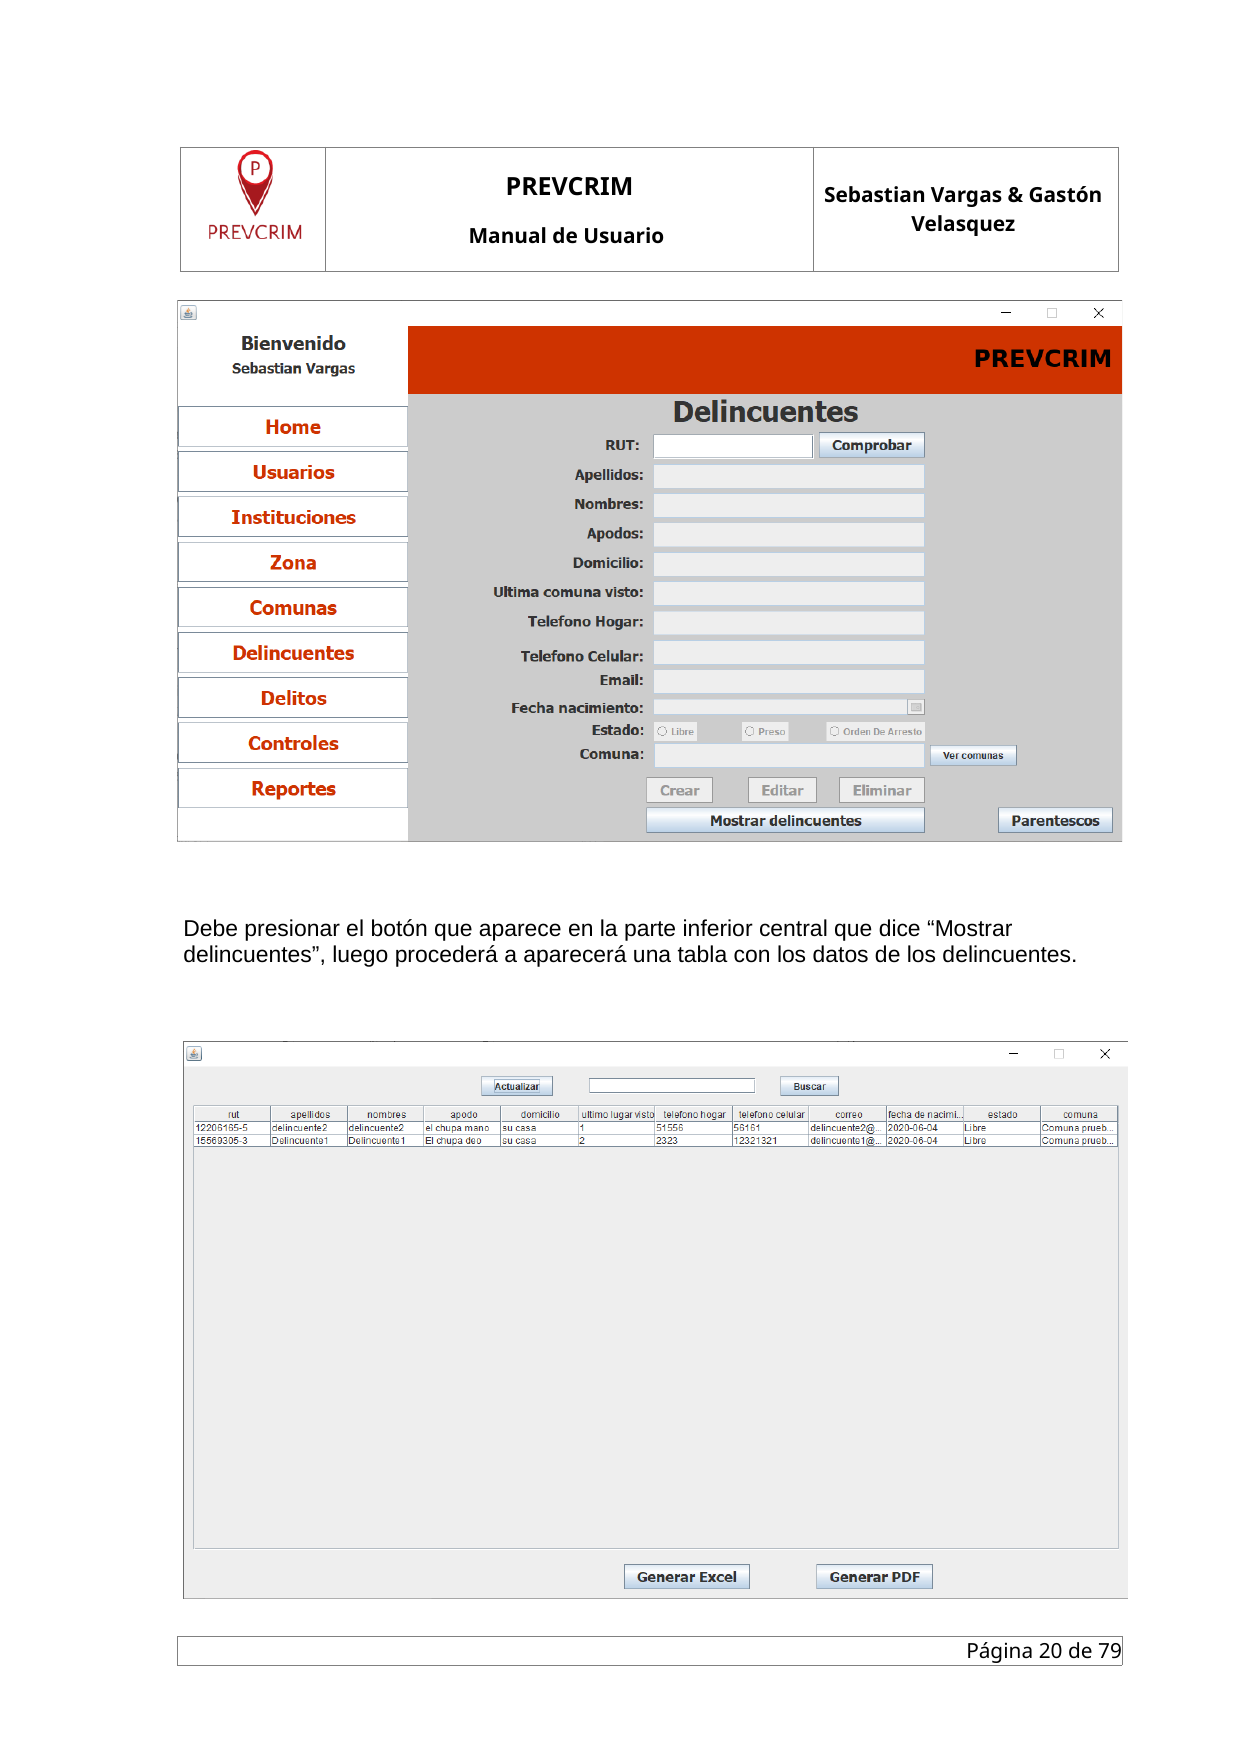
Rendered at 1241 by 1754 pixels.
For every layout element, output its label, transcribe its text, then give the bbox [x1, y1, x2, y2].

text Debe presionar el botón que aparece en la parte inferior central que dice “Mostrar delincuentes”, luego procederá a aparecerá una tabla con los datos de los delincuentes. [183, 915, 1122, 968]
